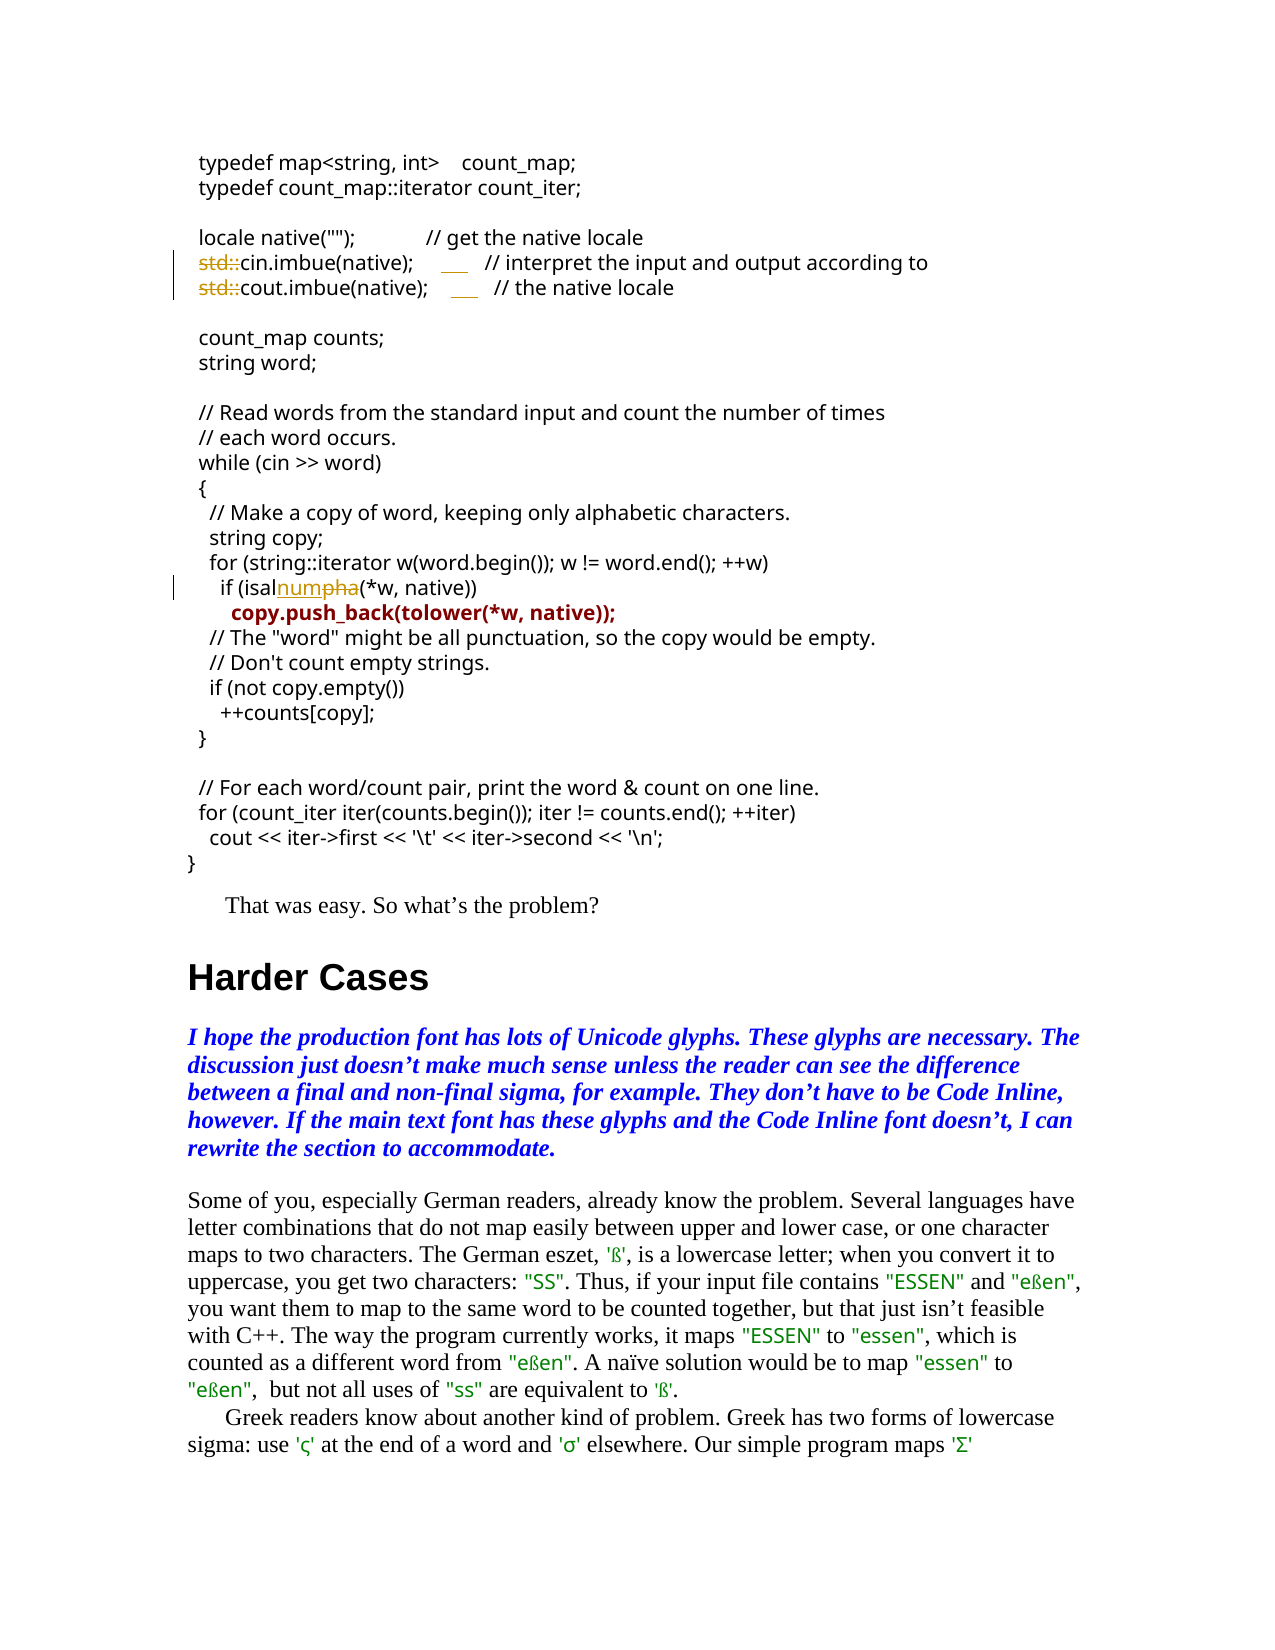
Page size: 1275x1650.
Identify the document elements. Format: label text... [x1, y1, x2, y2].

text if (isalnum(*w, native)) [187, 575, 1072, 600]
text // Read words from the standard input and count the number of times [187, 400, 1072, 425]
text cout << iter->first << '\t' << iter->second << '\n'; [187, 825, 1072, 850]
text for (count_iter iter(counts.begin()); iter != counts.end(); ++iter) [187, 800, 1072, 825]
text { [187, 475, 1072, 500]
text That was easy. So what’s the problem? [187, 892, 1087, 919]
subtitle Harder Cases [187, 956, 1087, 998]
text cout.imbue(native); // the native locale [187, 275, 1072, 300]
text I hope the production font has lots of Unicode glyphs. These glyphs are necessary. The discussion just doesn’t make much sense unless the reader can see the difference between a final and non-final sigma, for example. They don’t have to be Code Inline, however. If the main text font has these glyphs and the Code Inline font doesn’t, I can rewrite the section to accommodate. [187, 1023, 1087, 1162]
text // Don't count empty strings. [187, 650, 1072, 675]
text } [187, 725, 1072, 750]
text } [187, 850, 1072, 875]
text locale native(""); // get the native locale [187, 225, 1072, 250]
text // The "word" might be all punctuation, so the copy would be empty. [187, 625, 1072, 650]
text if (not copy.empty()) [187, 675, 1072, 700]
text copy.push_back(tolower(*w, native)); [187, 600, 1072, 625]
text string copy; [187, 525, 1072, 550]
text for (string::iterator w(word.begin()); w != word.end(); ++w) [187, 550, 1072, 575]
text cin.imbue(native); // interpret the input and output according to [187, 250, 1072, 275]
text ++counts[copy]; [187, 700, 1072, 725]
text typedef map<string, int> count_map; [187, 150, 1072, 175]
text // each word occurs. [187, 425, 1072, 450]
text // Make a copy of word, keeping only alphabetic characters. [187, 500, 1072, 525]
text // For each word/count pair, print the word & count on one line. [187, 775, 1072, 800]
text while (cin >> word) [187, 450, 1072, 475]
text Greek readers know about another kind of problem. Greek has two forms of lowercase sigma: use 'ς' at the end of a word and 'σ' elsewhere. Our simple program maps 'Σ' [187, 1403, 1087, 1457]
text string word; [187, 350, 1072, 375]
text count_map counts; [187, 325, 1072, 350]
text typedef count_map::iterator count_iter; [187, 175, 1072, 200]
text Some of you, especially German readers, already know the problem. Several languages have letter combinations that do not map easily between upper and lower case, or one character maps to two characters. The German eszet, 'ß', is a lowercase letter; when you convert it to uppercase, you get two characters: "SS". Thus, if your input file contains "ESSEN" and "eßen", you want them to map to the same word to be counted together, but that just isn’t feasible with C++. The way the program currently works, it maps "ESSEN" to "essen", which is counted as a different word from "eßen". A naïve solution would be to map "essen" to "eßen", but not all uses of "ss" are equivalent to 'ß'. [187, 1187, 1087, 1403]
